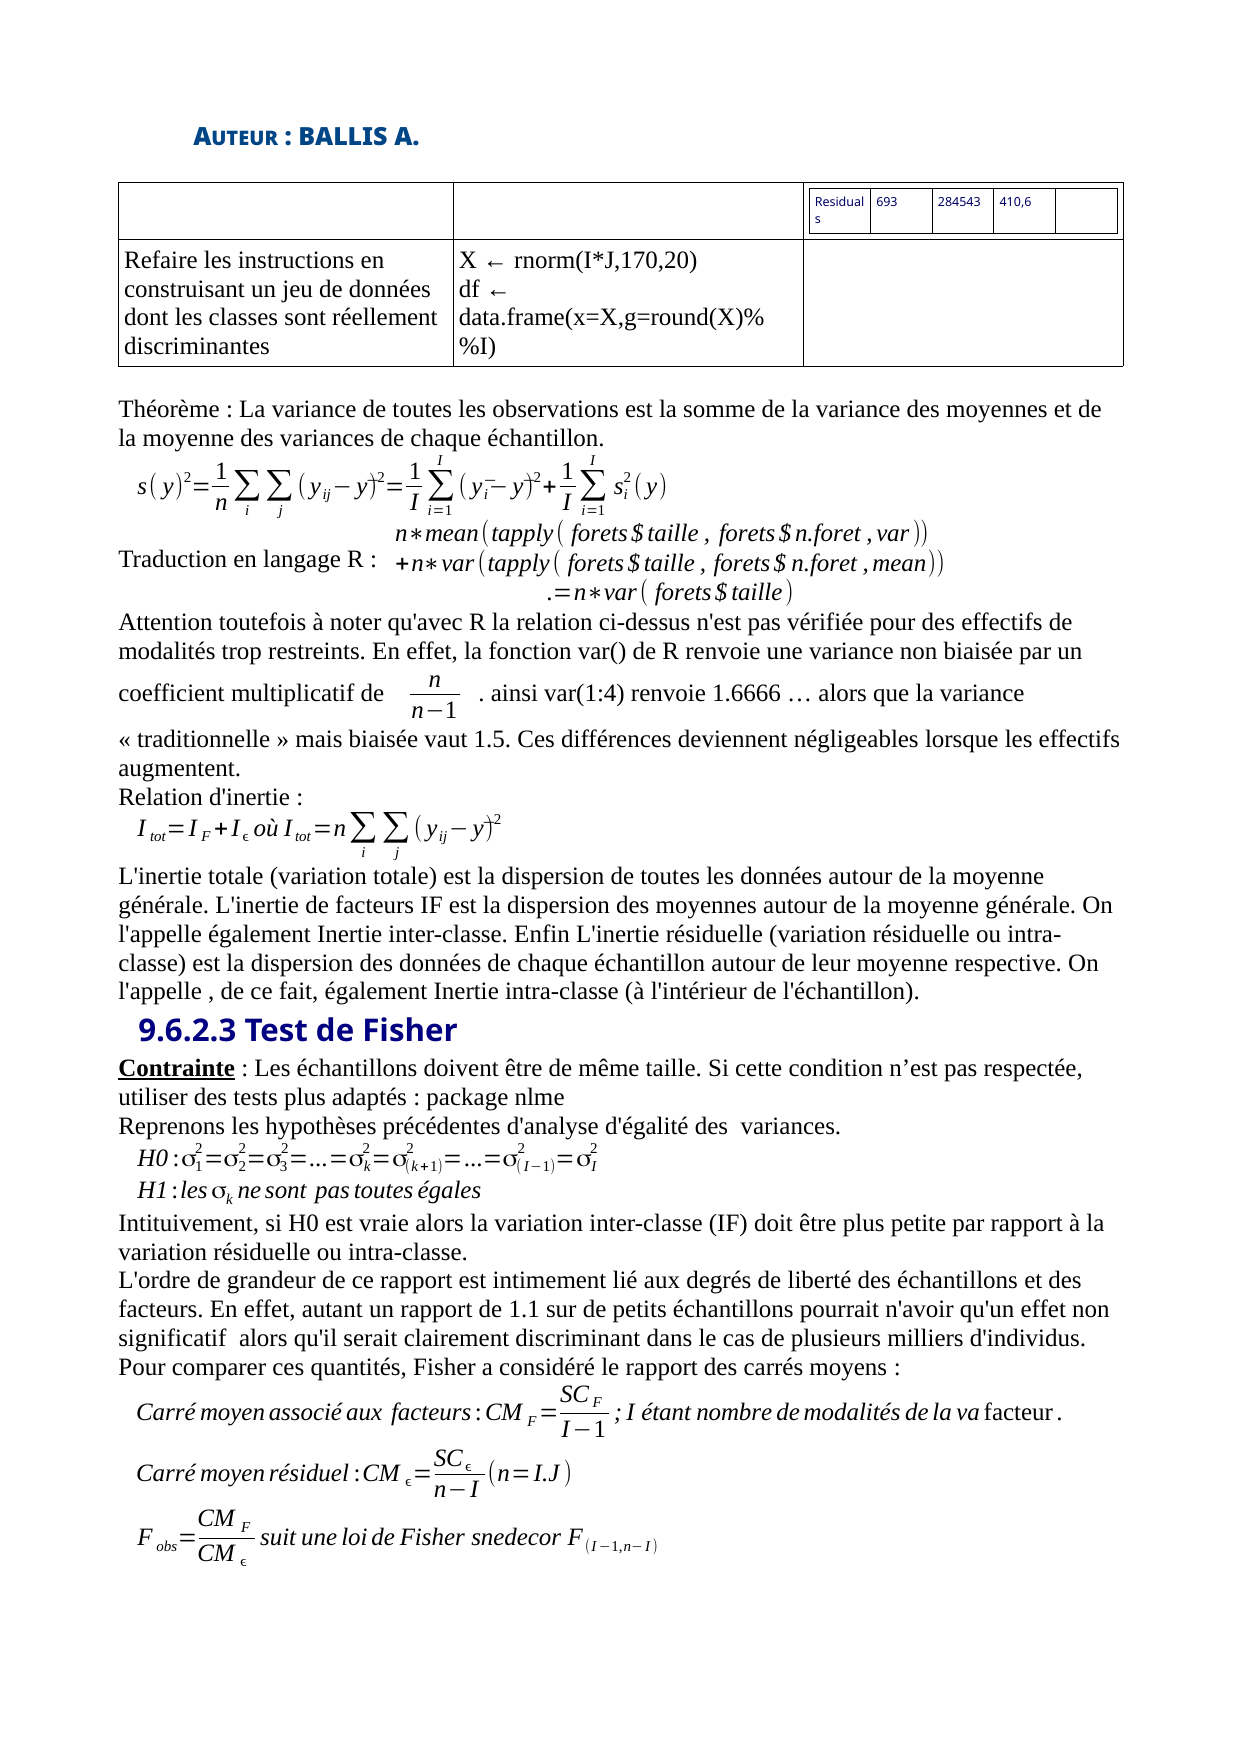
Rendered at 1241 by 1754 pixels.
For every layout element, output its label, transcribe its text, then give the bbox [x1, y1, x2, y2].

text Pour comparer ces quantités, Fisher a considéré le rapport des carrés moyens : [118, 1352, 1123, 1380]
text Relation d'inertie : [118, 782, 1123, 810]
table_cell 284543 [933, 189, 993, 233]
table_cell X ← rnorm(I*J,170,20) df ← data.frame(x=X,g=round(X)%%I) [454, 240, 803, 366]
table_cell [119, 183, 453, 239]
text Théorème : La variance de toutes les observations est la somme de la variance des moyennes et de la moyenne des variances de chaque échantillon. [118, 394, 1123, 519]
text Contrainte : Les échantillons doivent être de même taille. Si cette condition n’est pas respectée, utiliser des tests plus adaptés : package nlme [118, 1053, 1123, 1111]
subtitle Test de Fisher [130, 1008, 1123, 1051]
table_cell [804, 240, 1123, 366]
table_cell Residuals [810, 189, 870, 233]
table_cell [1056, 189, 1117, 233]
text L'inertie totale (variation totale) est la dispersion de toutes les données autour de la moyenne générale. L'inertie de facteurs IF est la dispersion des moyennes autour de la moyenne générale. On l'appelle également Inertie inter-classe. Enfin L'inertie résiduelle (variation résiduelle ou intra-classe) est la dispersion des données de chaque échantillon autour de leur moyenne respective. On l'appelle , de ce fait, également Inertie intra-classe (à l'intérieur de l'échantillon). [118, 861, 1123, 1005]
text L'ordre de grandeur de ce rapport est intimement lié aux degrés de liberté des échantillons et des facteurs. En effet, autant un rapport de 1.1 sur de petits échantillons pourrait n'avoir qu'un effet non significatif alors qu'il serait clairement discriminant dans le cas de plusieurs milliers d'individus. [118, 1265, 1123, 1352]
text Attention toutefois à noter qu'avec R la relation ci-dessus n'est pas vérifiée pour des effectifs de modalités trop restreints. En effet, la fonction var() de R renvoie une variance non biaisée par un coefficient multiplicatif de . ainsi var(1:4) renvoie 1.6666 … alors que la variance « traditionnelle » mais biaisée vaut 1.5. Ces différences deviennent négligeables lorsque les effectifs augmentent. [118, 607, 1123, 782]
table_cell 410,6 [994, 189, 1055, 233]
text Traduction en langage R : [118, 519, 1123, 607]
table_cell 693 [871, 189, 932, 233]
text Reprenons les hypothèses précédentes d'analyse d'égalité des variances. [118, 1111, 1123, 1140]
table_cell [454, 183, 803, 239]
table_cell Refaire les instructions en construisant un jeu de données dont les classes sont réellement discriminantes [119, 240, 453, 366]
table_cell [804, 183, 1123, 239]
text Intituivement, si H0 est vraie alors la variation inter-classe (IF) doit être plus petite par rapport à la variation résiduelle ou intra-classe. [118, 1208, 1123, 1265]
